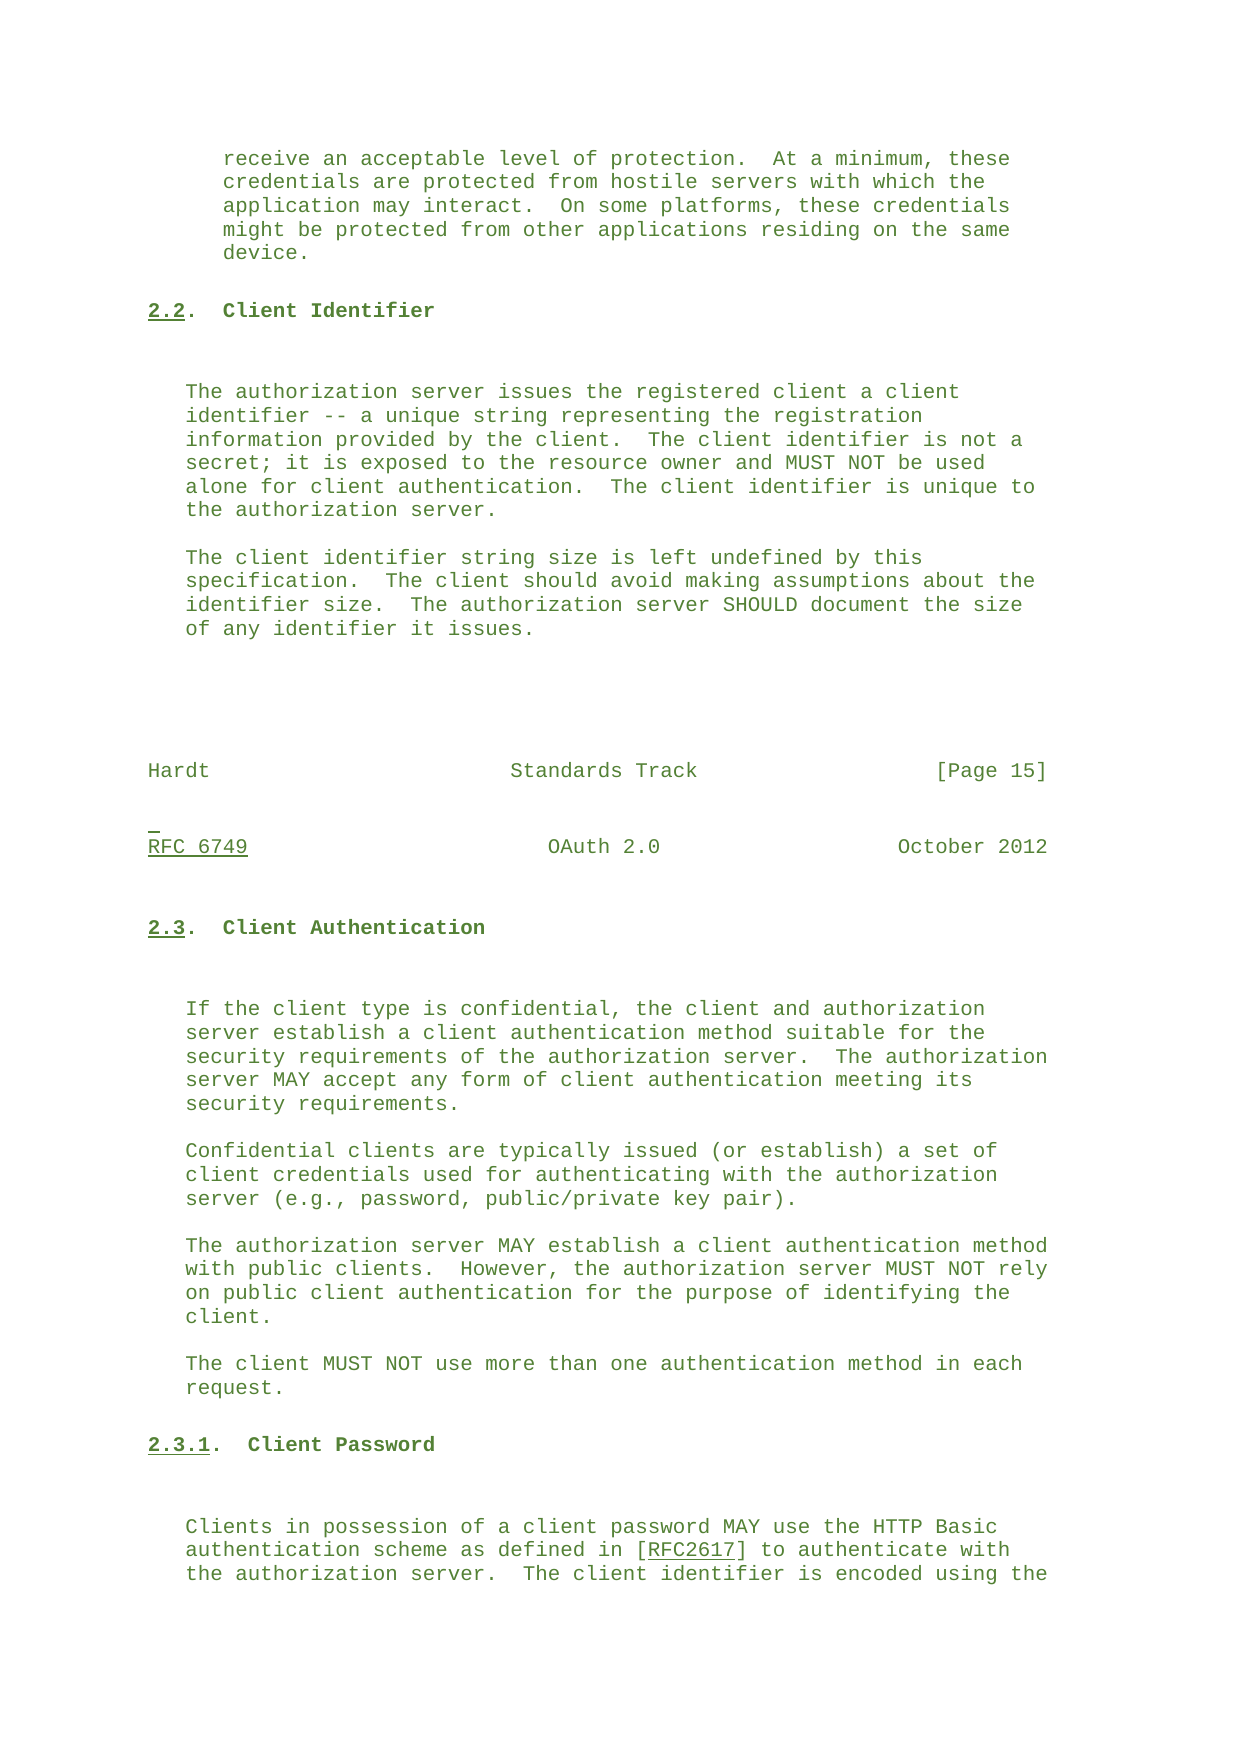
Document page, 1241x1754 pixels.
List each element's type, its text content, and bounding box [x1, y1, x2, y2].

text client credentials used for authenticating with the authorization [148, 1164, 1093, 1187]
text identifier size. The authorization server SHOULD document the size [148, 594, 1093, 618]
text security requirements. [148, 1093, 1093, 1117]
text device. [148, 242, 1093, 266]
text Hardt Standards Track [Page 15] [148, 759, 1093, 783]
text identifier -- a unique string representing the registration [148, 405, 1093, 428]
text authentication scheme as defined in [RFC2617] to authenticate with [148, 1539, 1093, 1563]
text credentials are protected from hostile servers with which the [148, 171, 1093, 195]
text Confidential clients are typically issued (or establish) a set of [148, 1140, 1093, 1164]
text of any identifier it issues. [148, 618, 1093, 641]
text might be protected from other applications residing on the same [148, 218, 1093, 242]
text information provided by the client. The client identifier is not a [148, 428, 1093, 452]
text the authorization server. [148, 499, 1093, 523]
text on public client authentication for the purpose of identifying the [148, 1282, 1093, 1306]
text application may interact. On some platforms, these credentials [148, 195, 1093, 218]
text Clients in possession of a client password MAY use the HTTP Basic [148, 1516, 1093, 1539]
text receive an acceptable level of protection. At a minimum, these [148, 148, 1093, 171]
text The client MUST NOT use more than one authentication method in each [148, 1353, 1093, 1377]
text the authorization server. The client identifier is encoded using the [148, 1563, 1093, 1587]
text security requirements of the authorization server. The authorization [148, 1046, 1093, 1069]
text specification. The client should avoid making assumptions about the [148, 570, 1093, 594]
text The client identifier string size is left undefined by this [148, 547, 1093, 570]
text RFC 6749 OAuth 2.0 October 2012 [148, 836, 1093, 859]
text request. [148, 1377, 1093, 1400]
text If the client type is confidential, the client and authorization [148, 998, 1093, 1022]
text 2.2. Client Identifier [148, 300, 1093, 323]
text 2.3.1. Client Password [148, 1434, 1093, 1458]
text 2.3. Client Authentication [148, 917, 1093, 941]
text server MAY accept any form of client authentication meeting its [148, 1069, 1093, 1093]
text client. [148, 1306, 1093, 1329]
text The authorization server issues the registered client a client [148, 381, 1093, 405]
text server (e.g., password, public/private key pair). [148, 1187, 1093, 1211]
text server establish a client authentication method suitable for the [148, 1022, 1093, 1046]
text with public clients. However, the authorization server MUST NOT rely [148, 1258, 1093, 1282]
text The authorization server MAY establish a client authentication method [148, 1235, 1093, 1258]
text secret; it is exposed to the resource owner and MUST NOT be used [148, 452, 1093, 476]
text alone for client authentication. The client identifier is unique to [148, 476, 1093, 499]
